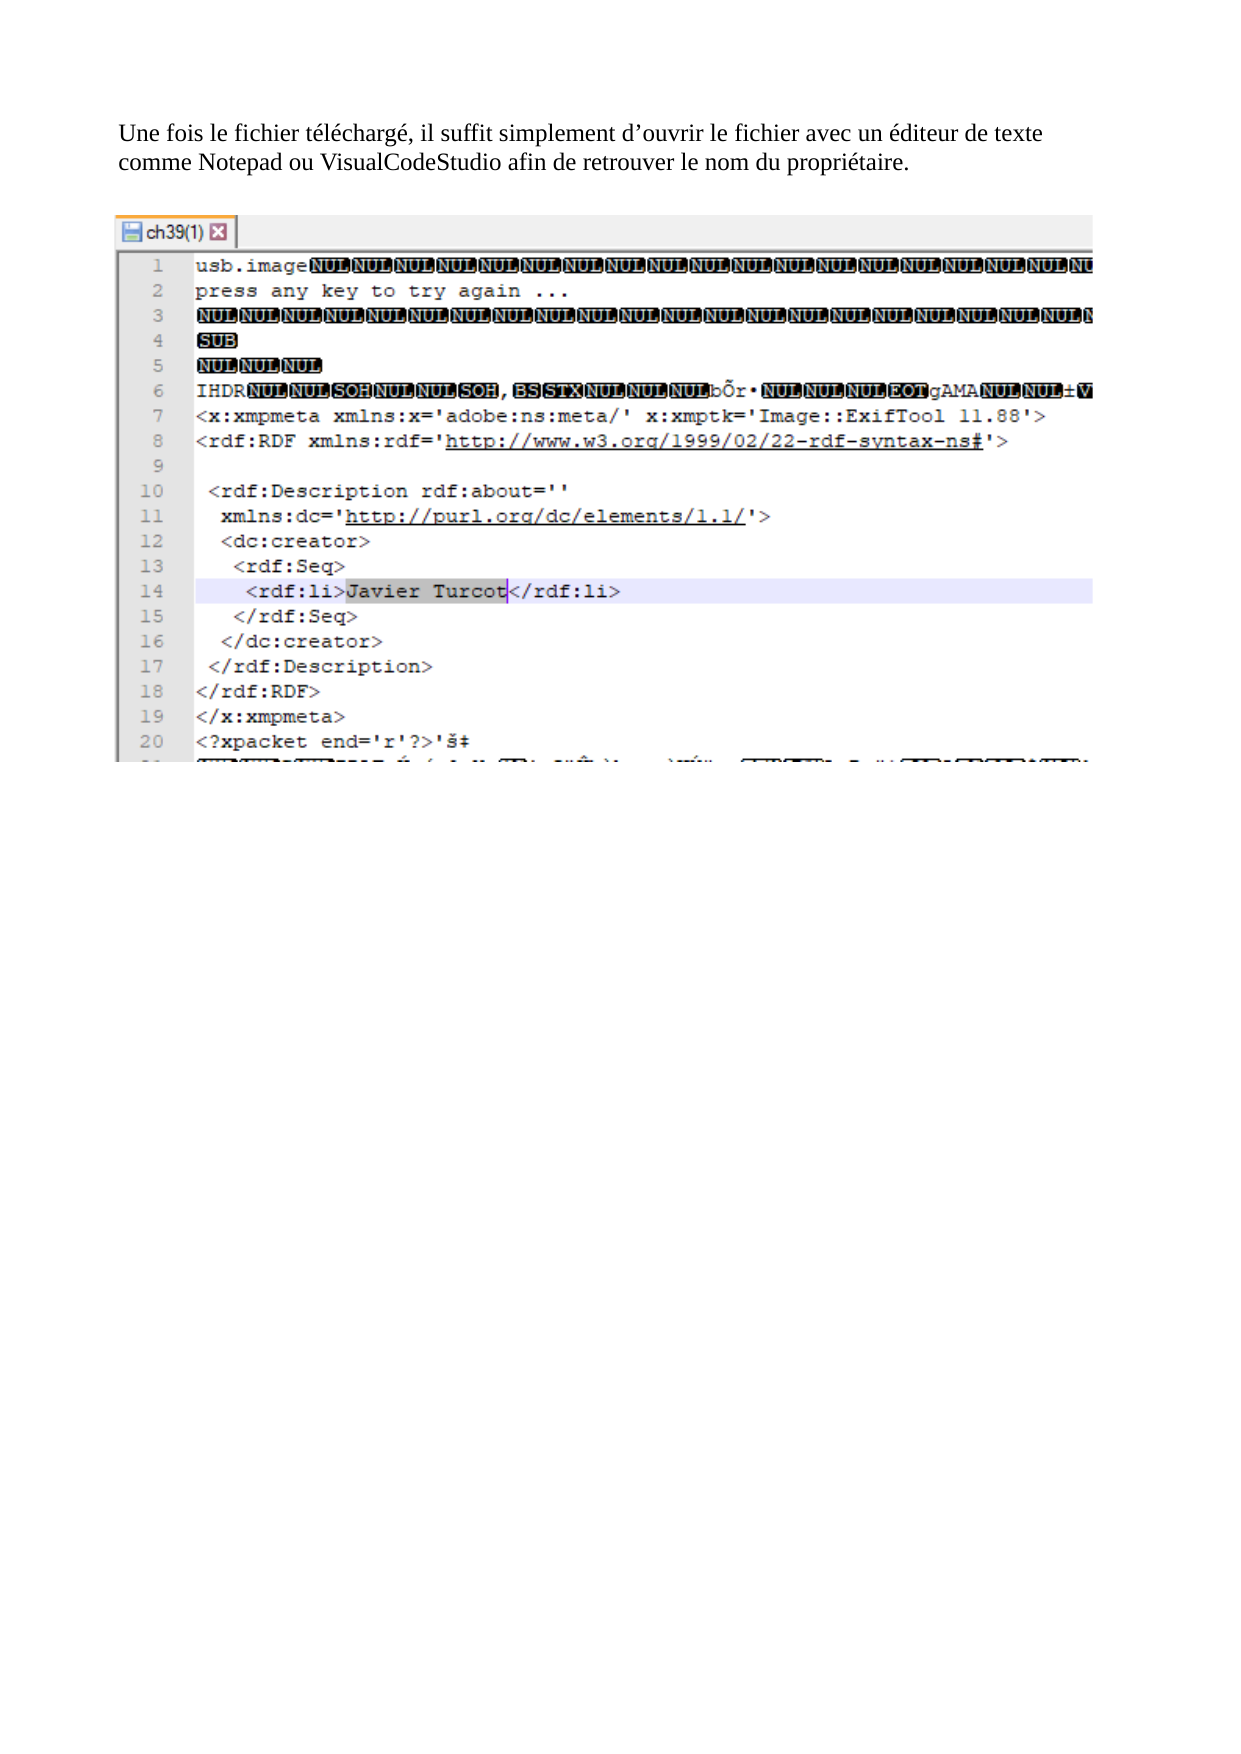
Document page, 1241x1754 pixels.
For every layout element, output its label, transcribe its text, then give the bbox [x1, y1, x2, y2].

picture [113, 215, 1093, 762]
text Une fois le fichier téléchargé, il suffit simplement d’ouvrir le fichier avec un éditeur de texte comme Notepad ou VisualCodeStudio afin de retrouver le nom du propriétaire. [118, 118, 1122, 204]
